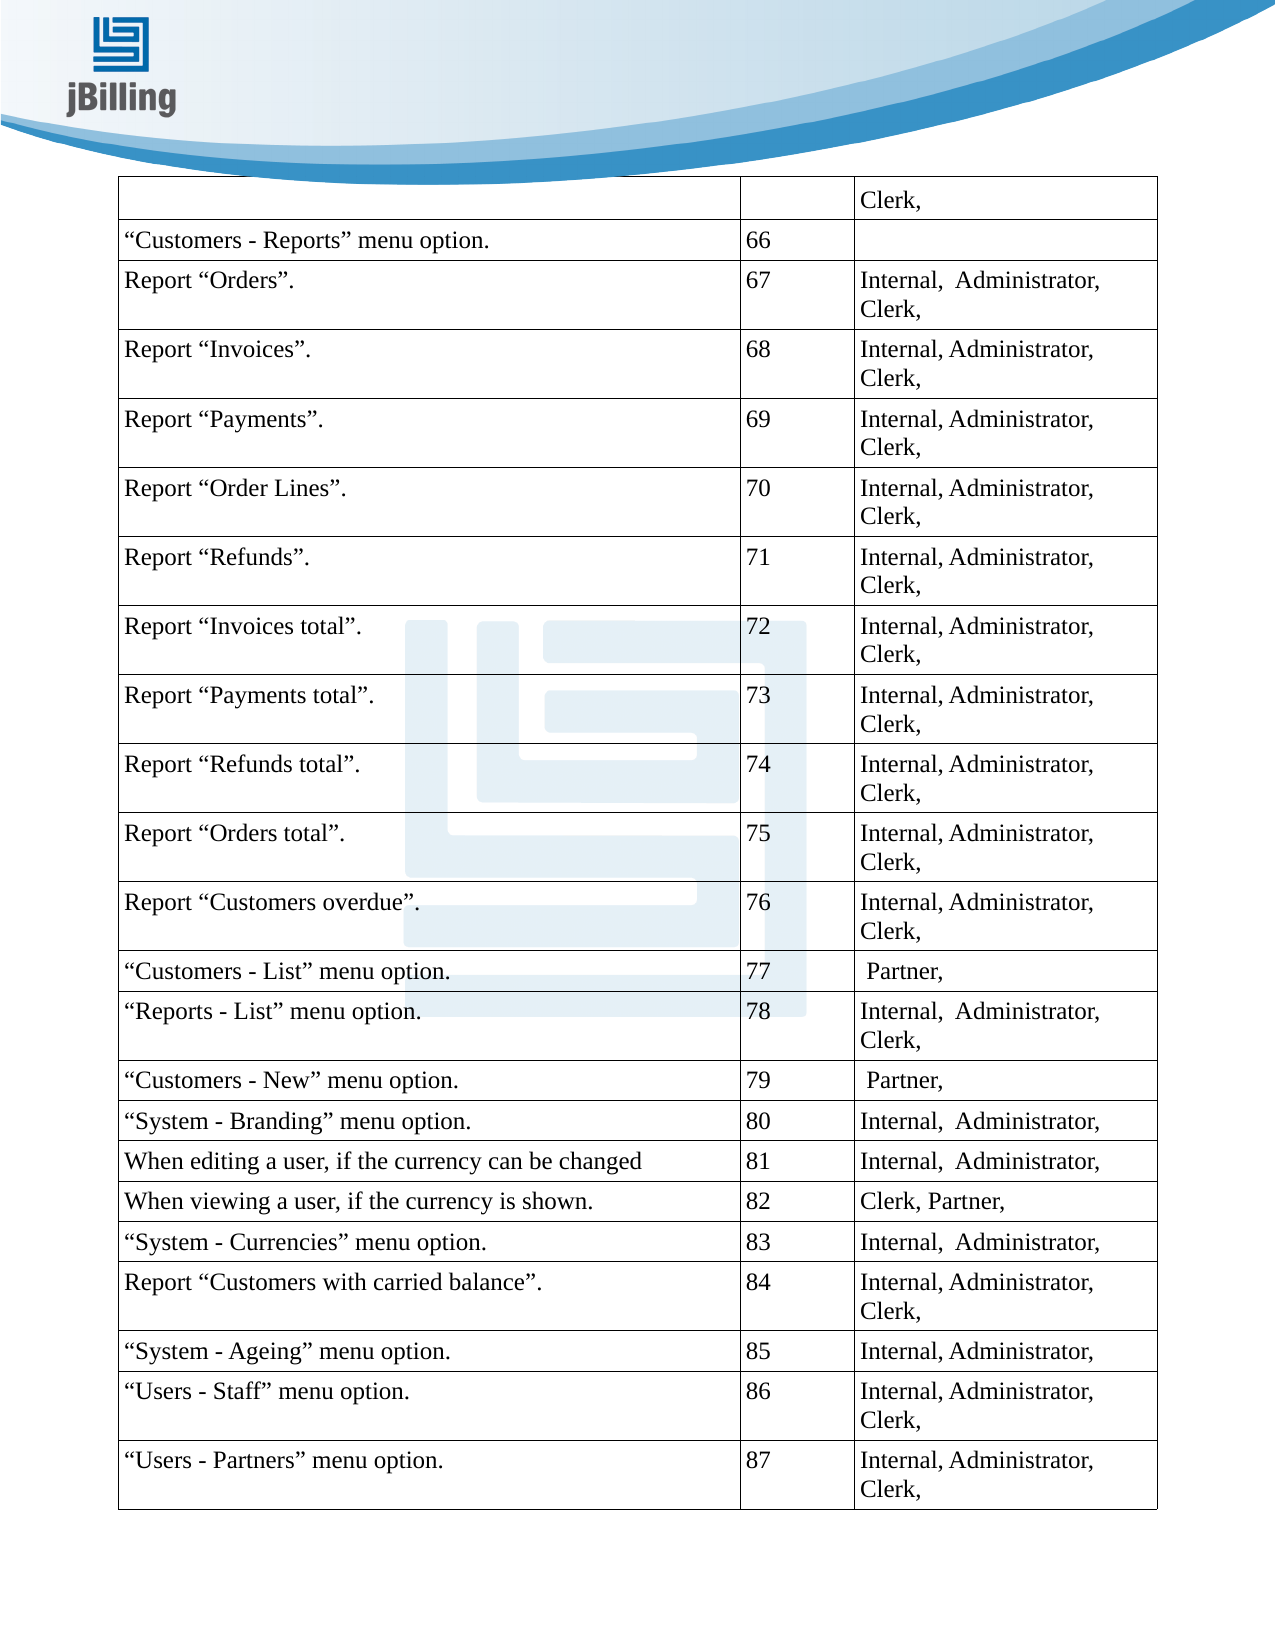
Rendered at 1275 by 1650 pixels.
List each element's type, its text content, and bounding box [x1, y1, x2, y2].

table_cell “Users - Staff” menu option. [119, 1372, 740, 1440]
table_cell 82 [741, 1182, 854, 1221]
table_cell Report “Refunds total”. [119, 744, 403, 812]
picture [741, 992, 807, 1017]
table_cell Report “Orders”. [119, 261, 740, 329]
table_cell 83 [741, 1222, 854, 1261]
table_cell 75 [807, 813, 854, 881]
table_cell Report “Orders total”. [119, 813, 403, 881]
table_cell 80 [741, 1101, 854, 1140]
table_cell Internal, Administrator, Clerk, [855, 992, 1157, 1060]
table_cell 70 [741, 468, 854, 536]
table_cell Internal, Administrator, [855, 1222, 1157, 1261]
table_cell 76 [807, 882, 854, 950]
table_cell When viewing a user, if the currency is shown. [119, 1182, 740, 1221]
table_cell “Reports - List” menu option. [119, 992, 740, 1060]
table_cell 73 [807, 675, 854, 743]
table_cell Internal, Administrator, Clerk, [855, 1262, 1157, 1330]
table_cell Internal, Administrator, Clerk, [855, 1372, 1157, 1440]
table_cell Report “Order Lines”. [119, 468, 740, 536]
table_cell Clerk, Partner, [855, 1182, 1157, 1221]
table_cell “Users - Partners” menu option. [119, 1441, 740, 1509]
table_cell Internal, Administrator, [855, 1141, 1157, 1181]
picture [403, 882, 740, 950]
table_cell [119, 185, 740, 219]
table_cell Internal, Administrator, Clerk, [855, 261, 1157, 329]
table_cell 74 [807, 744, 854, 812]
picture [403, 813, 740, 881]
table_cell Report “Customers overdue”. [119, 882, 403, 950]
table_cell 69 [741, 399, 854, 467]
table_cell Internal, Administrator, Clerk, [855, 399, 1157, 467]
table_cell “Customers - Reports” menu option. [119, 220, 740, 260]
table_cell 78 [741, 992, 854, 1060]
table_cell 81 [741, 1141, 854, 1181]
table_cell 87 [741, 1441, 854, 1509]
table_cell Report “Invoices total”. [119, 606, 740, 674]
table_cell 85 [741, 1331, 854, 1371]
table_cell “System - Currencies” menu option. [119, 1222, 740, 1261]
table_cell Internal, Administrator, [855, 1331, 1157, 1371]
picture [403, 992, 740, 1017]
table_cell “Customers - New” menu option. [119, 1061, 740, 1100]
table_cell Internal, Administrator, Clerk, [855, 606, 1157, 674]
table_cell Internal, Administrator, Clerk, [855, 882, 1157, 950]
table_cell Report “Payments total”. [119, 675, 403, 743]
table_cell “System - Ageing” menu option. [119, 1331, 740, 1371]
table_cell 79 [741, 1061, 854, 1100]
picture [403, 620, 740, 674]
table_cell Internal, Administrator, Clerk, [855, 537, 1157, 605]
table_cell [741, 185, 854, 219]
picture [403, 744, 740, 812]
table_cell 77 [807, 951, 854, 991]
table_cell Clerk, [855, 185, 1157, 219]
table_cell 67 [741, 261, 854, 329]
table_cell Internal, Administrator, Clerk, [855, 468, 1157, 536]
picture [741, 744, 807, 812]
picture [741, 882, 807, 950]
table_cell 68 [741, 330, 854, 398]
table_cell Report “Customers with carried balance”. [119, 1262, 740, 1330]
table_cell 84 [741, 1262, 854, 1330]
table_cell “System - Branding” menu option. [119, 1101, 740, 1140]
picture [0, 0, 1275, 185]
picture [741, 951, 807, 991]
table_cell Internal, Administrator, [855, 1101, 1157, 1140]
table_cell Internal, Administrator, Clerk, [855, 1441, 1157, 1509]
picture [741, 620, 807, 674]
table_cell 71 [741, 537, 854, 605]
table_cell 72 [741, 606, 854, 674]
table_cell Internal, Administrator, Clerk, [855, 675, 1157, 743]
table_cell “Customers - List” menu option. [119, 951, 403, 991]
table_cell Partner, [855, 951, 1157, 991]
table_cell Internal, Administrator, Clerk, [855, 744, 1157, 812]
table_cell When editing a user, if the currency can be changed [119, 1141, 740, 1181]
table_cell 66 [741, 220, 854, 260]
table_cell Partner, [855, 1061, 1157, 1100]
table_cell Report “Payments”. [119, 399, 740, 467]
table_cell Internal, Administrator, Clerk, [855, 813, 1157, 881]
table_cell 86 [741, 1372, 854, 1440]
table_cell Report “Invoices”. [119, 330, 740, 398]
picture [741, 675, 807, 743]
picture [403, 675, 740, 743]
table_cell [855, 220, 1157, 260]
table_cell Internal, Administrator, Clerk, [855, 330, 1157, 398]
table_cell Report “Refunds”. [119, 537, 740, 605]
picture [741, 813, 807, 881]
picture [407, 1009, 412, 1017]
picture [403, 951, 740, 991]
